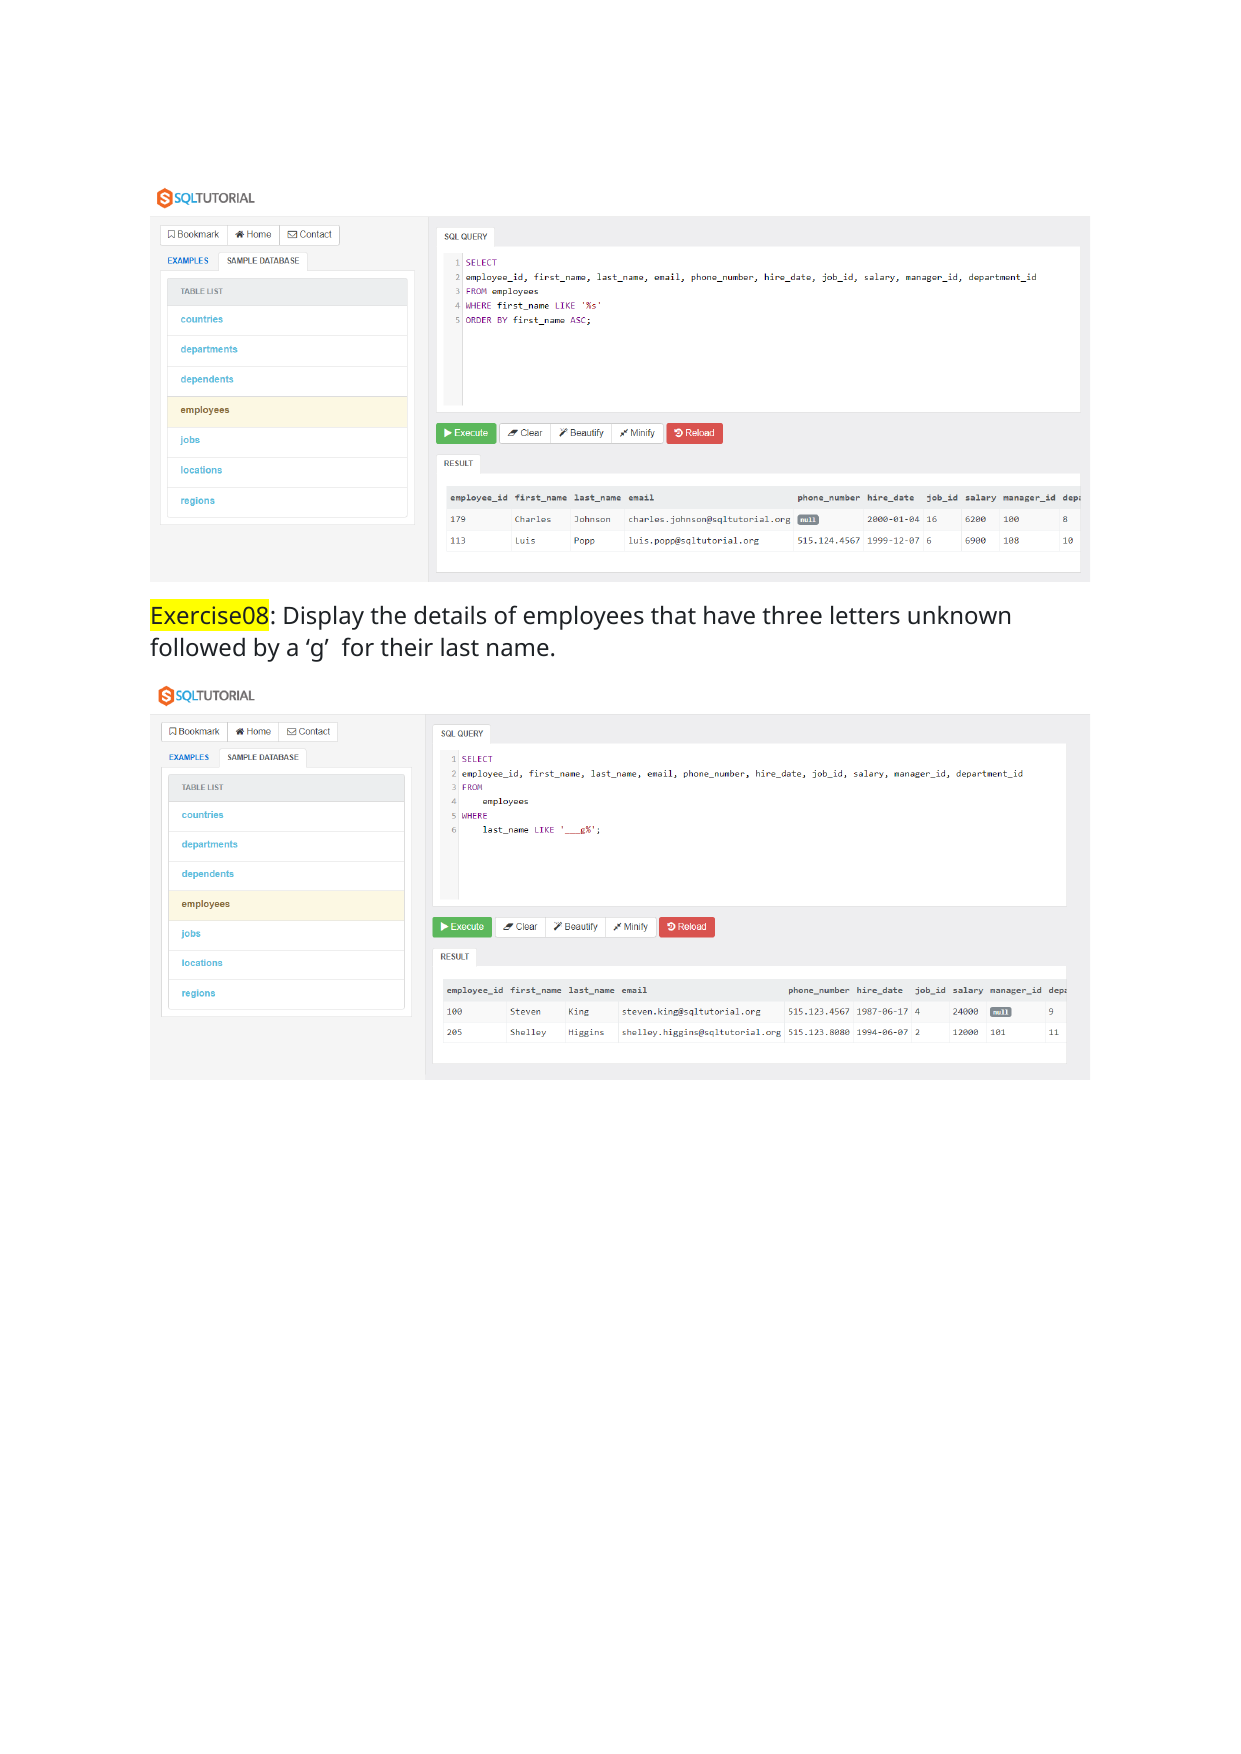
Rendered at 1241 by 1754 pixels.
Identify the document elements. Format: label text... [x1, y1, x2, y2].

text Exercise08: Display the details of employees that have three letters unknown followed by a ‘g’ for their last name. [150, 598, 1090, 664]
